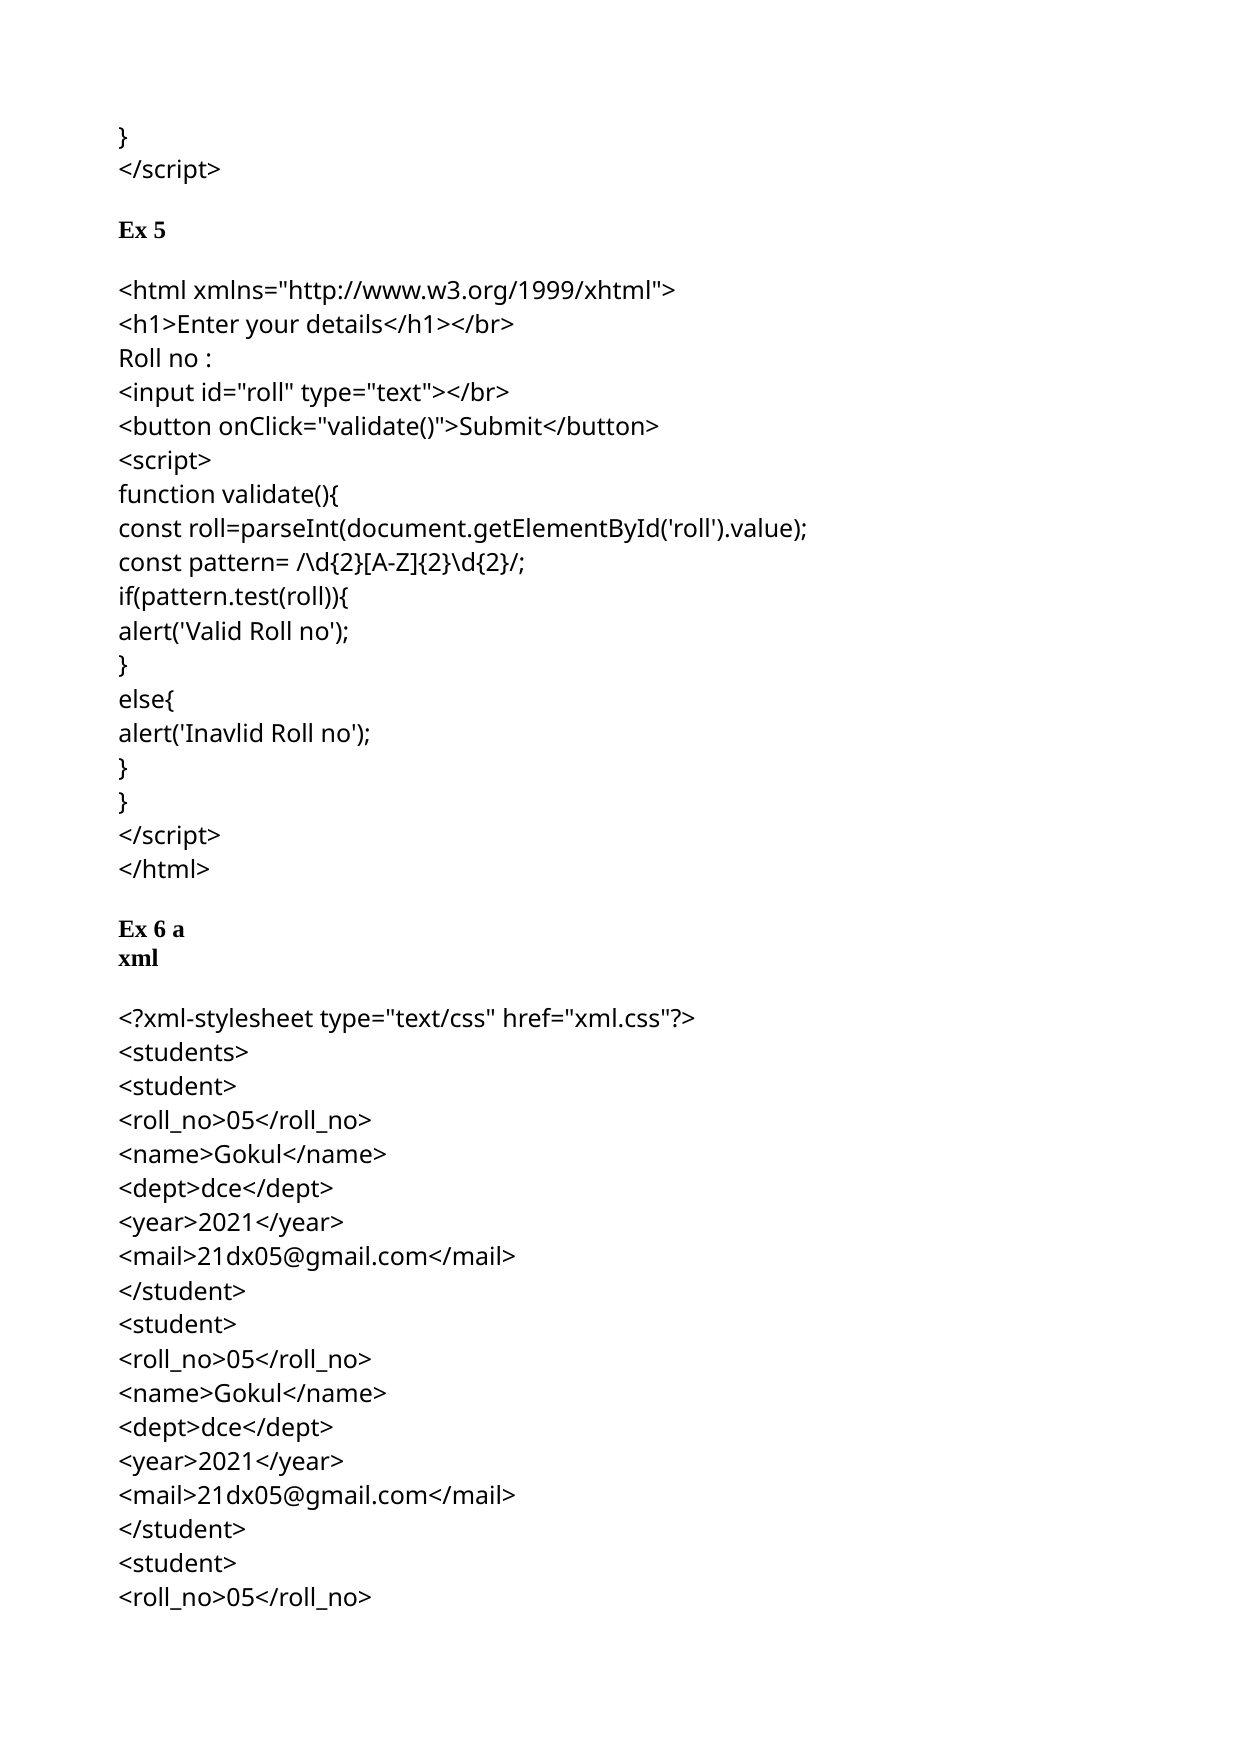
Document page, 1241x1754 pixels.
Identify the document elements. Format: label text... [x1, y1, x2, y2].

text <dept>dce</dept> [118, 1409, 1122, 1443]
text <roll_no>05</roll_no> [118, 1341, 1122, 1375]
text <year>2021</year> [118, 1443, 1122, 1477]
text if(pattern.test(roll)){ [118, 579, 1122, 613]
text <mail>21dx05@gmail.com</mail> [118, 1239, 1122, 1273]
text <roll_no>05</roll_no> [118, 1580, 1122, 1614]
text <year>2021</year> [118, 1205, 1122, 1239]
text <h1>Enter your details</h1></br> [118, 307, 1122, 341]
text <mail>21dx05@gmail.com</mail> [118, 1477, 1122, 1512]
text </script> [118, 152, 1122, 186]
text const roll=parseInt(document.getElementById('roll').value); [118, 511, 1122, 545]
text <name>Gokul</name> [118, 1375, 1122, 1409]
text Ex 5 [118, 215, 1122, 244]
text <student> [118, 1546, 1122, 1580]
text <dept>dce</dept> [118, 1171, 1122, 1205]
text Ex 6 a [118, 914, 1122, 943]
text <script> [118, 443, 1122, 477]
text alert('Inavlid Roll no'); [118, 715, 1122, 749]
text <button onClick="validate()">Submit</button> [118, 409, 1122, 443]
text </student> [118, 1512, 1122, 1546]
text </html> [118, 852, 1122, 886]
text } [118, 749, 1122, 783]
text const pattern= /\d{2}[A-Z]{2}\d{2}/; [118, 545, 1122, 579]
text <html xmlns="http://www.w3.org/1999/xhtml"> [118, 272, 1122, 307]
text <roll_no>05</roll_no> [118, 1103, 1122, 1137]
text </student> [118, 1273, 1122, 1307]
text } [118, 118, 1122, 152]
text <students> [118, 1035, 1122, 1069]
text <student> [118, 1069, 1122, 1103]
text else{ [118, 681, 1122, 715]
text <?xml-stylesheet type="text/css" href="xml.css"?> [118, 1001, 1122, 1035]
text xml [118, 943, 1122, 972]
text } [118, 783, 1122, 817]
text <student> [118, 1307, 1122, 1341]
text } [118, 647, 1122, 681]
text <name>Gokul</name> [118, 1137, 1122, 1171]
text function validate(){ [118, 477, 1122, 511]
text <input id="roll" type="text"></br> [118, 375, 1122, 409]
text Roll no : [118, 341, 1122, 375]
text alert('Valid Roll no'); [118, 613, 1122, 647]
text </script> [118, 817, 1122, 852]
